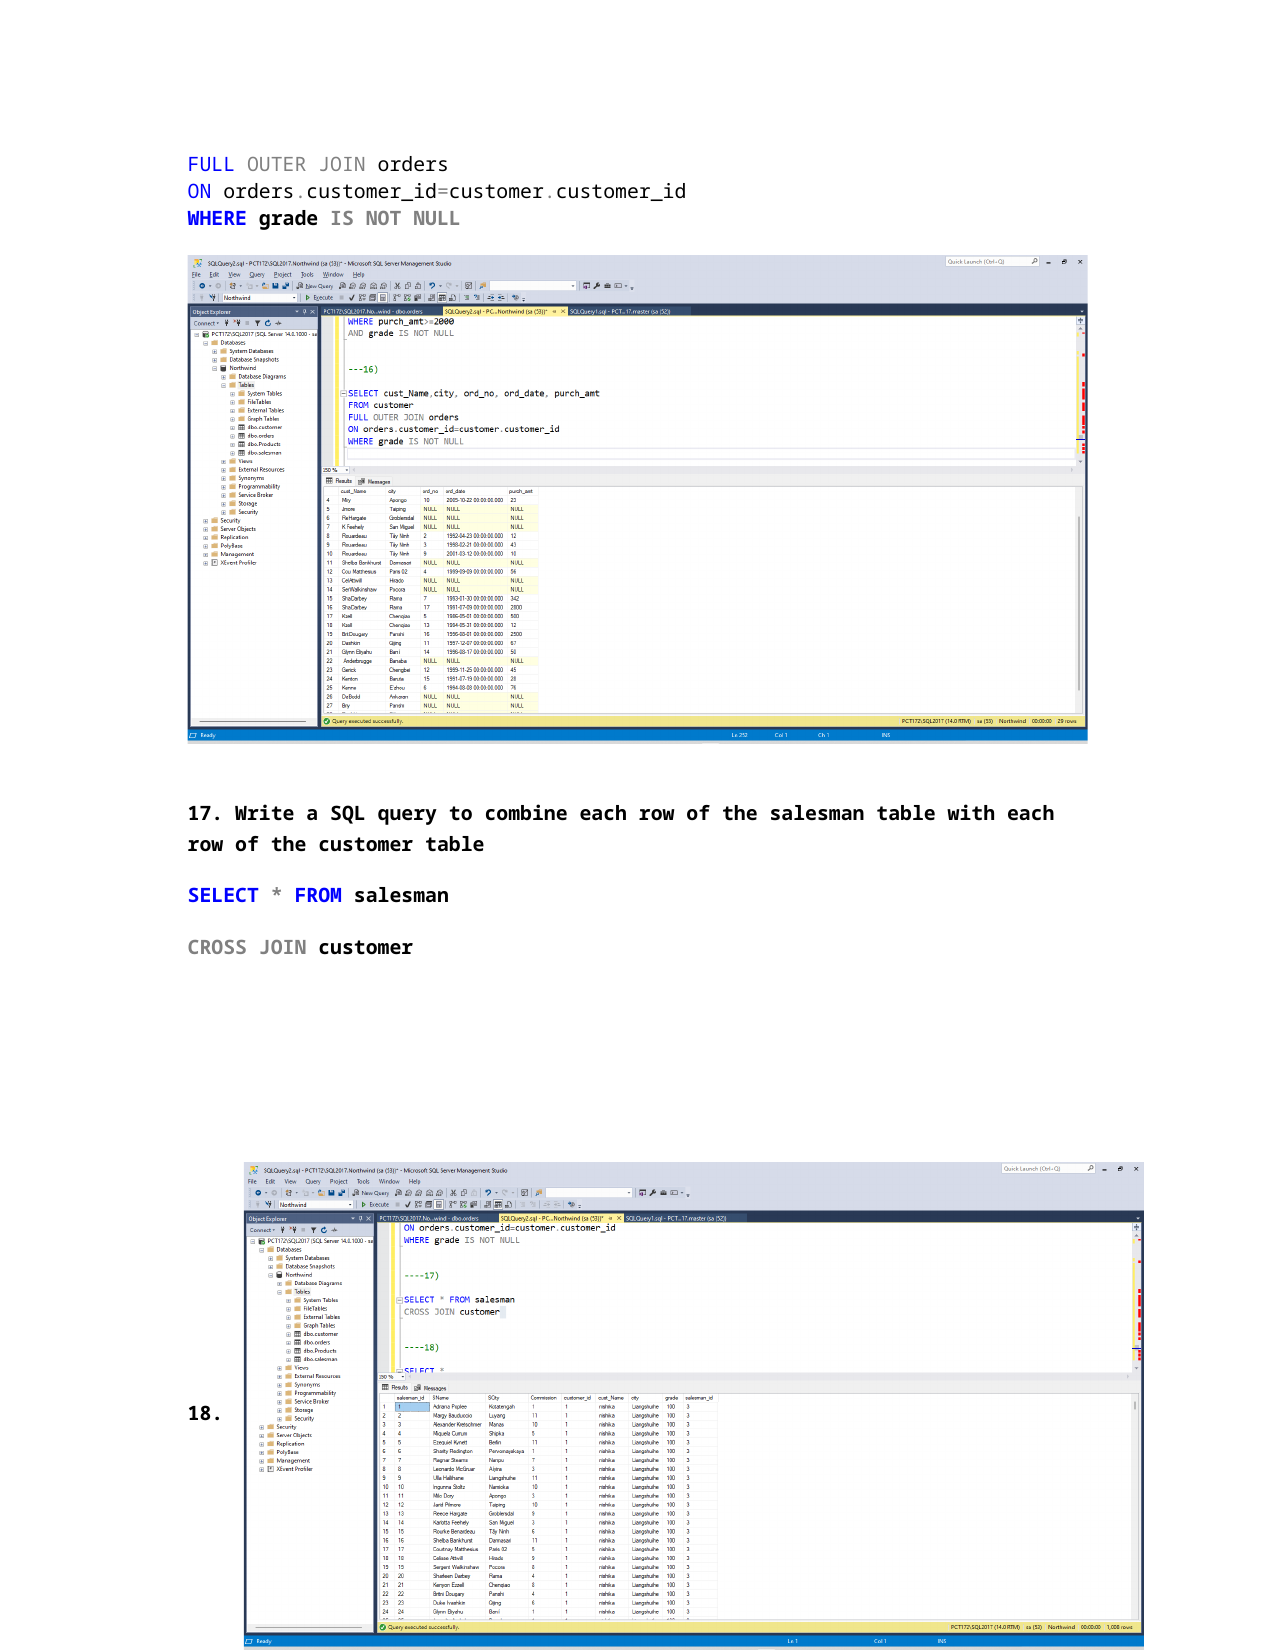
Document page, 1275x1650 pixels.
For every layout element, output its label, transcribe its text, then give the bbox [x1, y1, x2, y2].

text CROSS JOIN customer [187, 933, 1087, 960]
text SELECT * FROM salesman [187, 882, 1087, 909]
picture [187, 255, 1088, 744]
text ON orders.customer_id=customer.customer_id [187, 177, 1087, 204]
text WHERE grade IS NOT NULL [187, 204, 1087, 231]
text FULL OUTER JOIN orders [187, 150, 1087, 177]
text 17. Write a SQL query to combine each row of the salesman table with each row of the customer table [187, 799, 1087, 857]
picture [243, 1162, 1144, 1650]
text 18. [187, 1399, 243, 1426]
